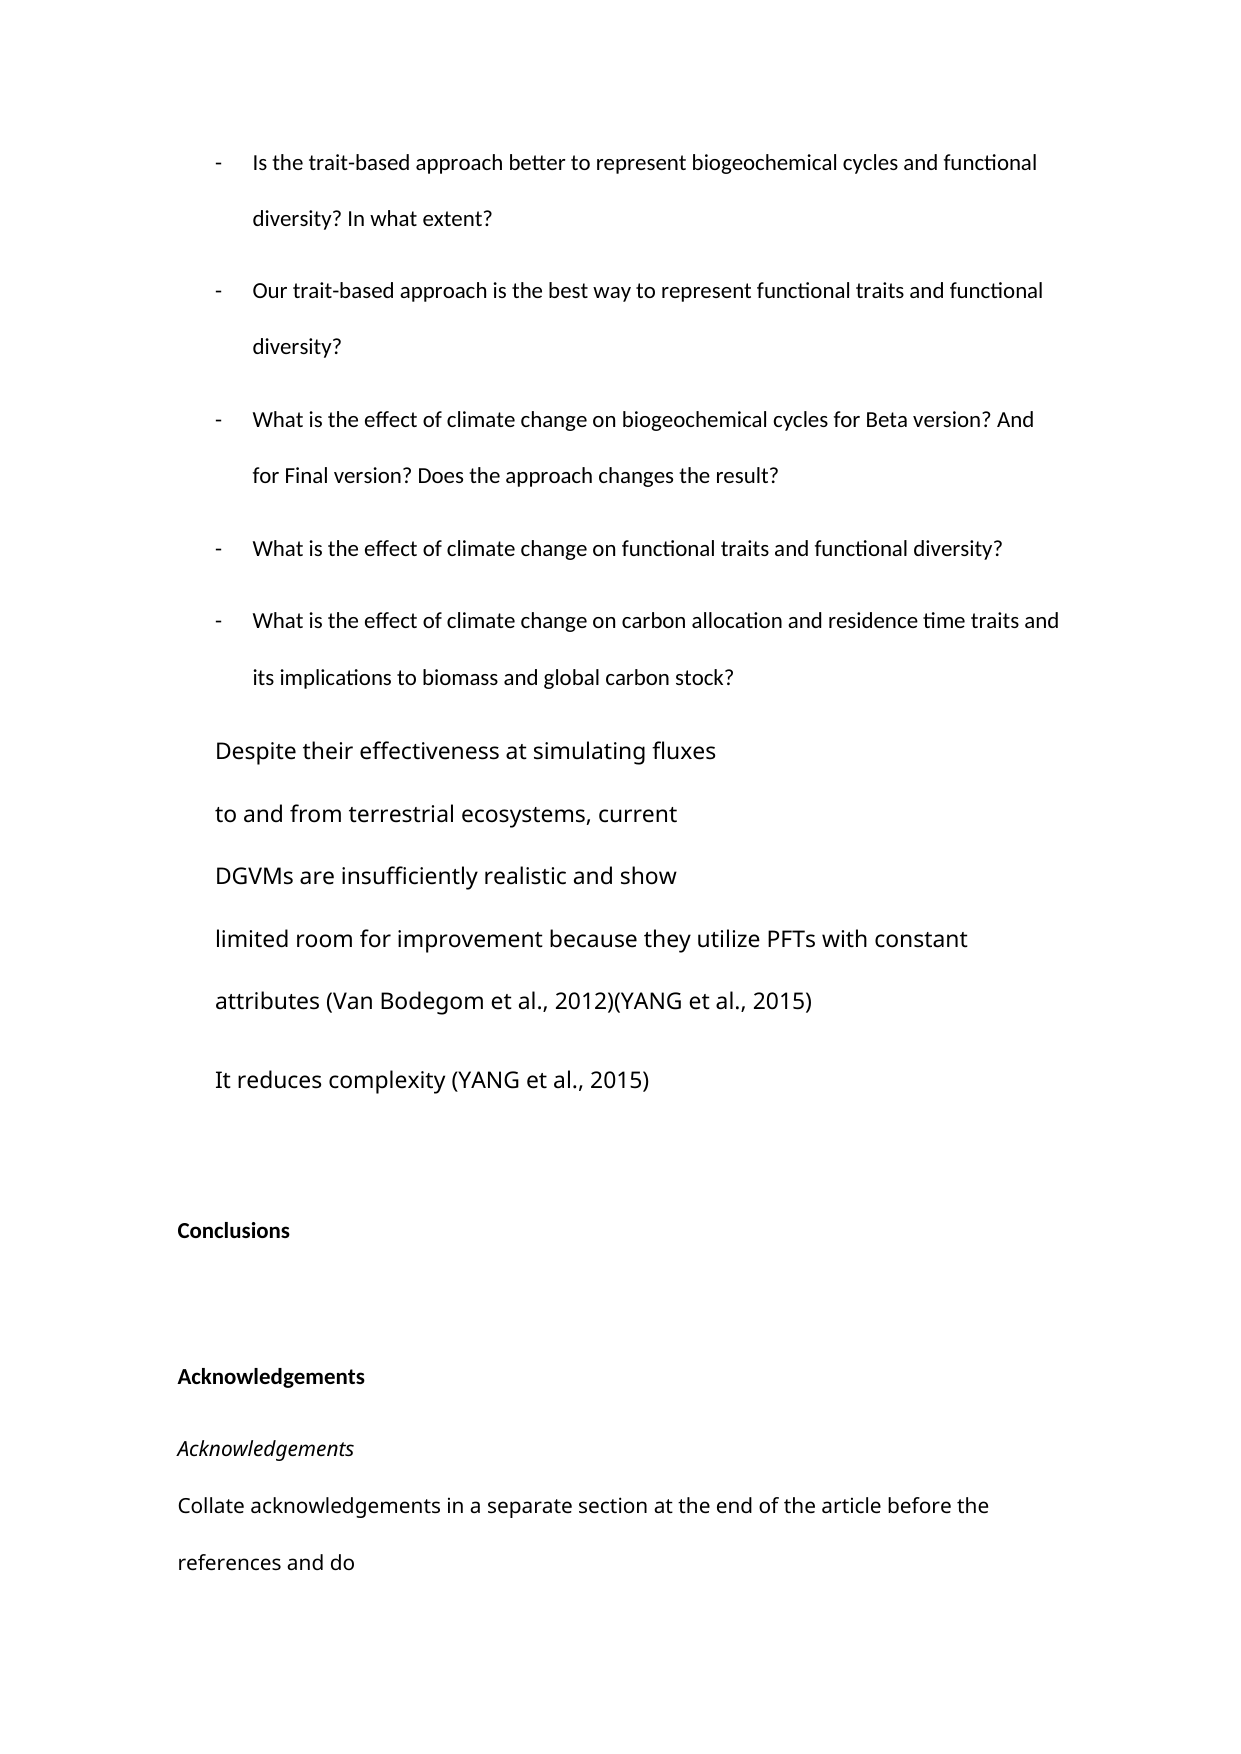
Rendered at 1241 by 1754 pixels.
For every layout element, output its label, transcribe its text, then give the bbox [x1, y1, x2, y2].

list What is the effect of climate change on functional traits and functional diversity? [215, 534, 1063, 562]
text Acknowledgements Collate acknowledgements in a separate section at the end of the article before the references and do [177, 1434, 1063, 1577]
text It reduces complexity (YANG et al., 2015) [215, 1064, 1063, 1096]
list What is the effect of climate change on biogeochemical cycles for Beta version? And for Final version? Does the approach changes the result? [215, 405, 1063, 489]
list What is the effect of climate change on carbon allocation and residence time traits and its implications to biomass and global carbon stock? [215, 607, 1063, 691]
text Conclusions [177, 1216, 1063, 1244]
text Despite their effectiveness at simulating fluxes to and from terrestrial ecosystems, current DGVMs are insufficiently realistic and show limited room for improvement because they utilize PFTs with constant attributes (Van Bodegom et al., 2012)(YANG et al., 2015) [215, 735, 1063, 1017]
text Acknowledgements [177, 1362, 1063, 1390]
list Is the trait-based approach better to represent biogeochemical cycles and functional diversity? In what extent? [215, 148, 1063, 232]
list Our trait-based approach is the best way to represent functional traits and functional diversity? [215, 276, 1063, 360]
